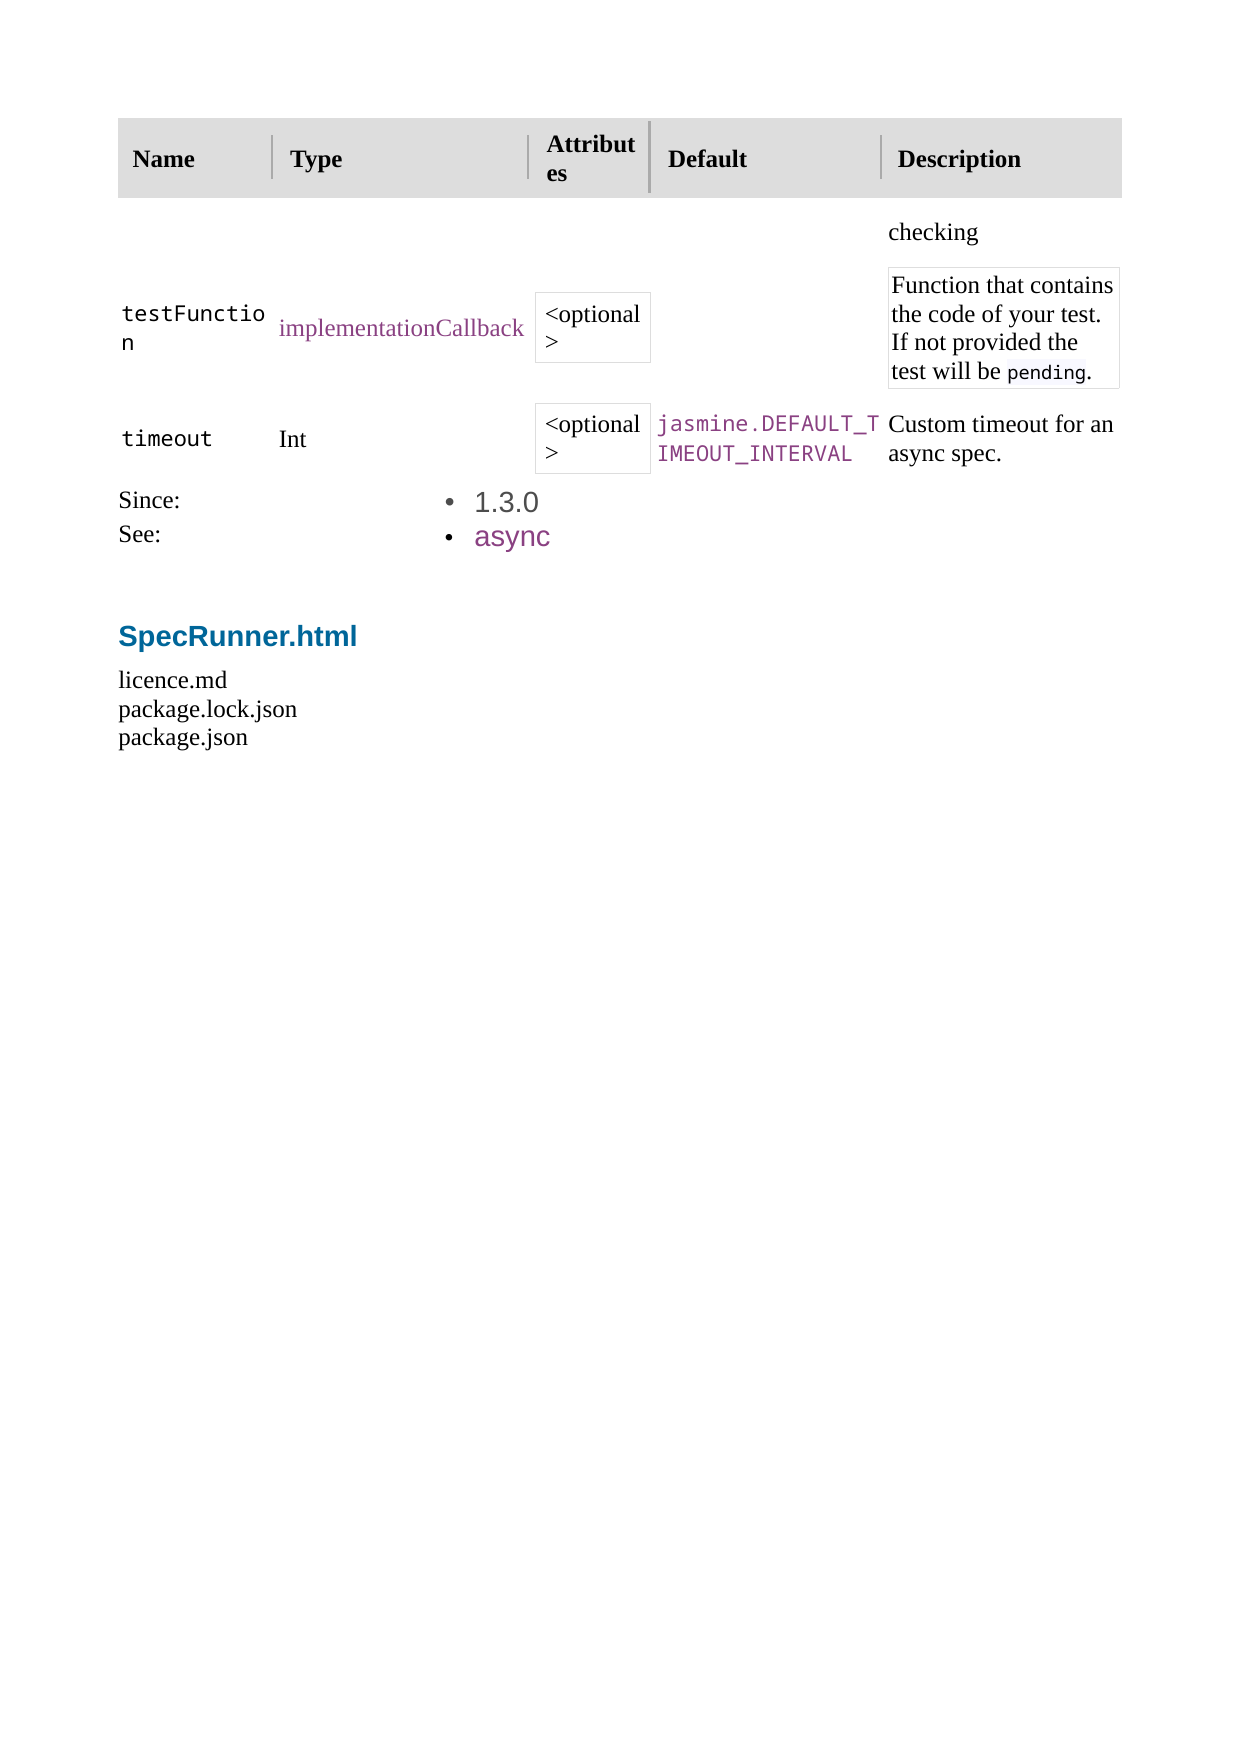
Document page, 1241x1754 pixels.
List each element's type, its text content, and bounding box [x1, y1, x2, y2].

subtitle Since: [118, 485, 306, 514]
text licence.md [118, 665, 1122, 694]
table_cell implementationCallback [276, 264, 532, 391]
table_cell Function that contains the code of your test. If not provided the test will be pending. [885, 264, 1122, 391]
table_cell <optional> [532, 264, 653, 391]
table_header Type [276, 118, 532, 198]
table_cell <optional> [532, 391, 653, 485]
table_cell [118, 198, 276, 264]
table_cell testFunction [118, 264, 276, 391]
table_cell jasmine.DEFAULT_TIMEOUT_INTERVAL [654, 391, 885, 485]
subtitle SpecRunner.html [118, 619, 1122, 652]
table_cell [654, 264, 885, 391]
table_cell Int [276, 391, 532, 485]
table_cell checking [885, 198, 1122, 264]
table_header Attributes [532, 118, 653, 198]
table_header Default [654, 118, 885, 198]
table_header Name [118, 118, 276, 198]
table_cell [276, 198, 532, 264]
table_cell timeout [118, 391, 276, 485]
table_cell [654, 198, 885, 264]
text package.json [118, 722, 1122, 751]
table_cell [532, 198, 653, 264]
text package.lock.json [118, 694, 1122, 722]
table_header Description [885, 118, 1122, 198]
list async [287, 519, 1122, 553]
table_cell Custom timeout for an async spec. [885, 391, 1122, 485]
subtitle See: [118, 519, 306, 548]
list 1.3.0 [287, 485, 1122, 519]
